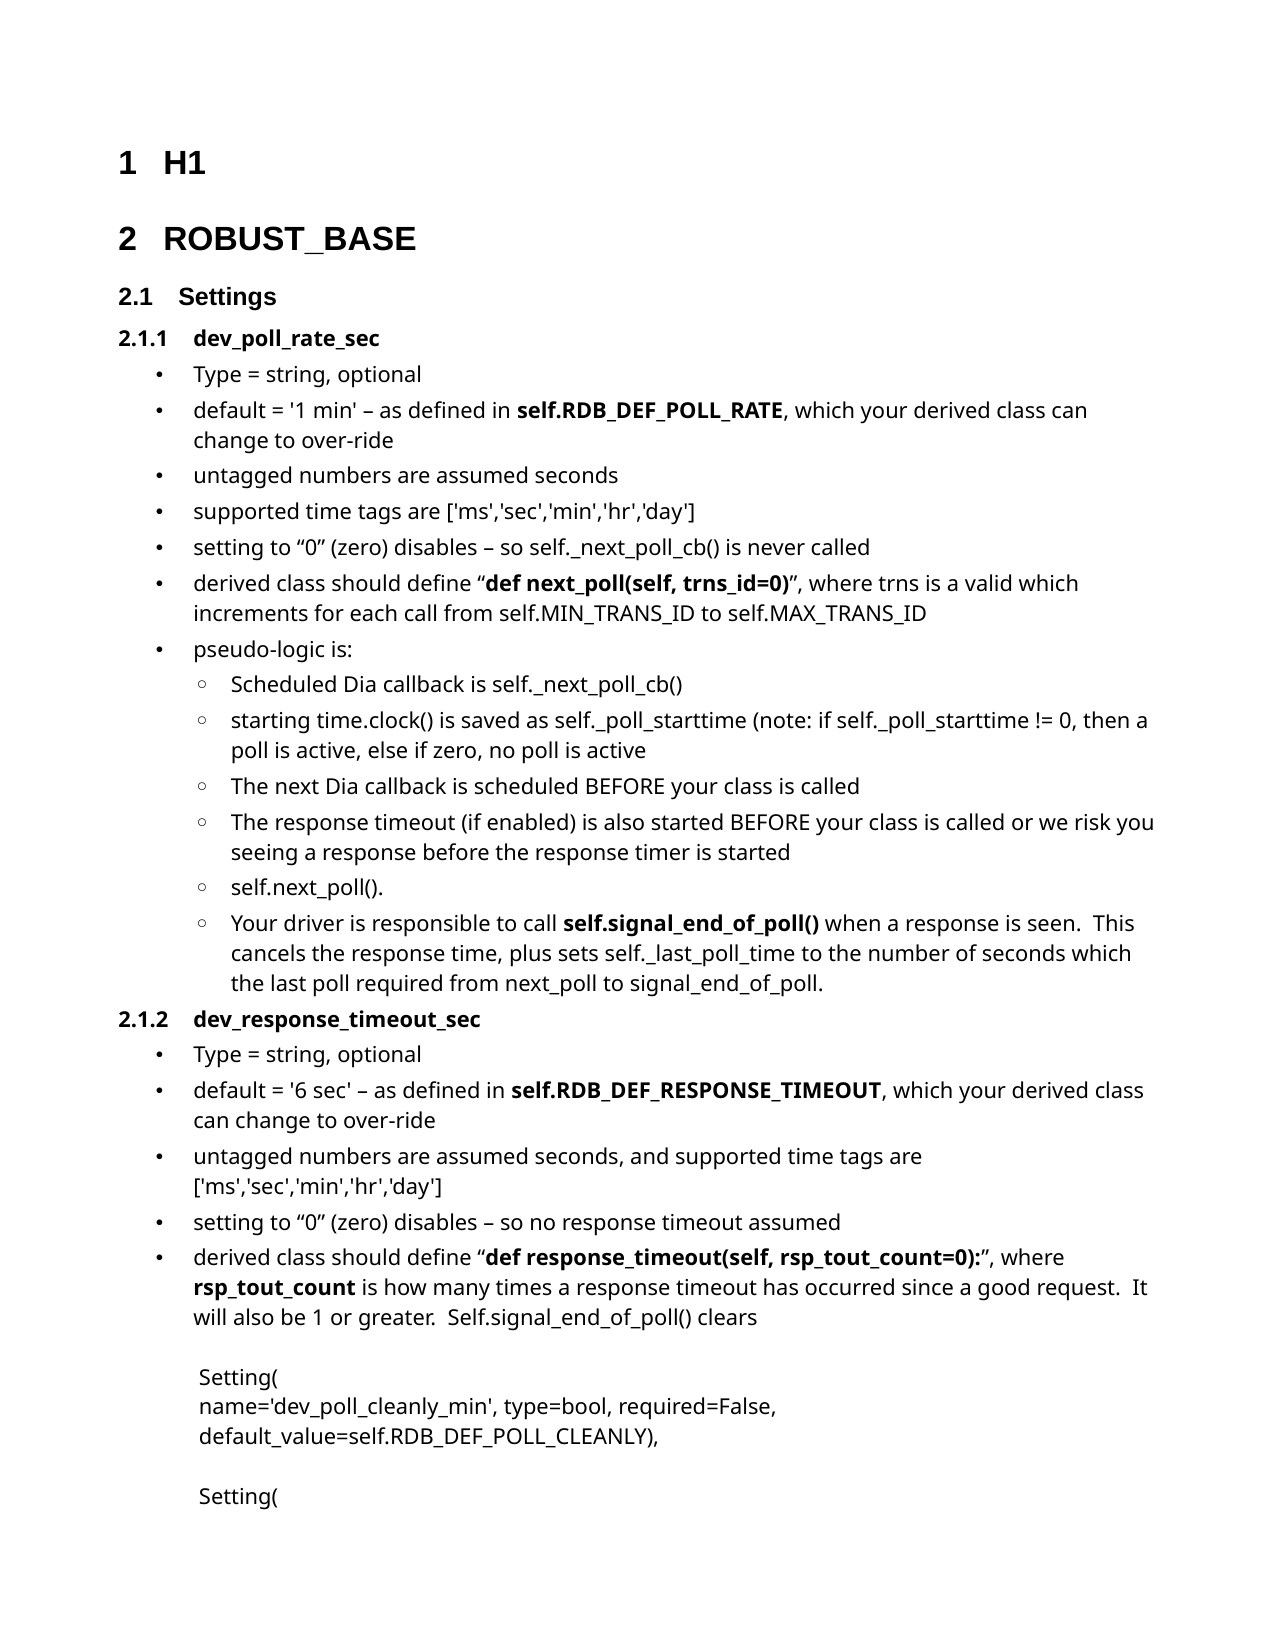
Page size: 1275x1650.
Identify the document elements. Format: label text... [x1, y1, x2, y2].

list self.next_poll(). [193, 872, 1157, 902]
list Type = string, optional [156, 1039, 1157, 1069]
list supported time tags are ['ms','sec','min','hr','day'] [156, 496, 1157, 526]
list Type = string, optional [156, 359, 1157, 389]
list Your driver is responsible to call self.signal_end_of_poll() when a response is seen. This cancels the response time, plus sets self._last_poll_time to the number of seconds which the last poll required from next_poll to signal_end_of_poll. [193, 908, 1157, 997]
subtitle dev_poll_rate_sec [118, 323, 1157, 353]
list untagged numbers are assumed seconds [156, 460, 1157, 490]
subtitle ROBUST_BASE [118, 219, 1157, 258]
subtitle dev_response_timeout_sec [118, 1003, 1157, 1033]
list Scheduled Dia callback is self._next_poll_cb() [193, 669, 1157, 699]
subtitle H1 [118, 143, 1157, 182]
list The next Dia callback is scheduled BEFORE your class is called [193, 771, 1157, 801]
list derived class should define “def next_poll(self, trns_id=0)”, where trns is a valid which increments for each call from self.MIN_TRANS_ID to self.MAX_TRANS_ID [156, 568, 1157, 627]
list setting to “0” (zero) disables – so no response timeout assumed [156, 1206, 1157, 1236]
list The response timeout (if enabled) is also started BEFORE your class is called or we risk you seeing a response before the response timer is started [193, 807, 1157, 866]
list untagged numbers are assumed seconds, and supported time tags are ['ms','sec','min','hr','day'] [156, 1141, 1157, 1200]
list derived class should define “def response_timeout(self, rsp_tout_count=0):”, where rsp_tout_count is how many times a response timeout has occurred since a good request. It will also be 1 or greater. Self.signal_end_of_poll() clears Setting( name='dev_poll_cleanly_min', type=bool, required=False, default_value=self.RDB_DEF_POLL_CLEANLY), Setting( [156, 1242, 1157, 1510]
list starting time.clock() is saved as self._poll_starttime (note: if self._poll_starttime != 0, then a poll is active, else if zero, no poll is active [193, 705, 1157, 765]
subtitle Settings [118, 282, 1157, 311]
list pseudo-logic is: [156, 633, 1157, 663]
list default = '1 min' – as defined in self.RDB_DEF_POLL_RATE, which your derived class can change to over-ride [156, 395, 1157, 454]
list setting to “0” (zero) disables – so self._next_poll_cb() is never called [156, 532, 1157, 562]
list default = '6 sec' – as defined in self.RDB_DEF_RESPONSE_TIMEOUT, which your derived class can change to over-ride [156, 1075, 1157, 1135]
